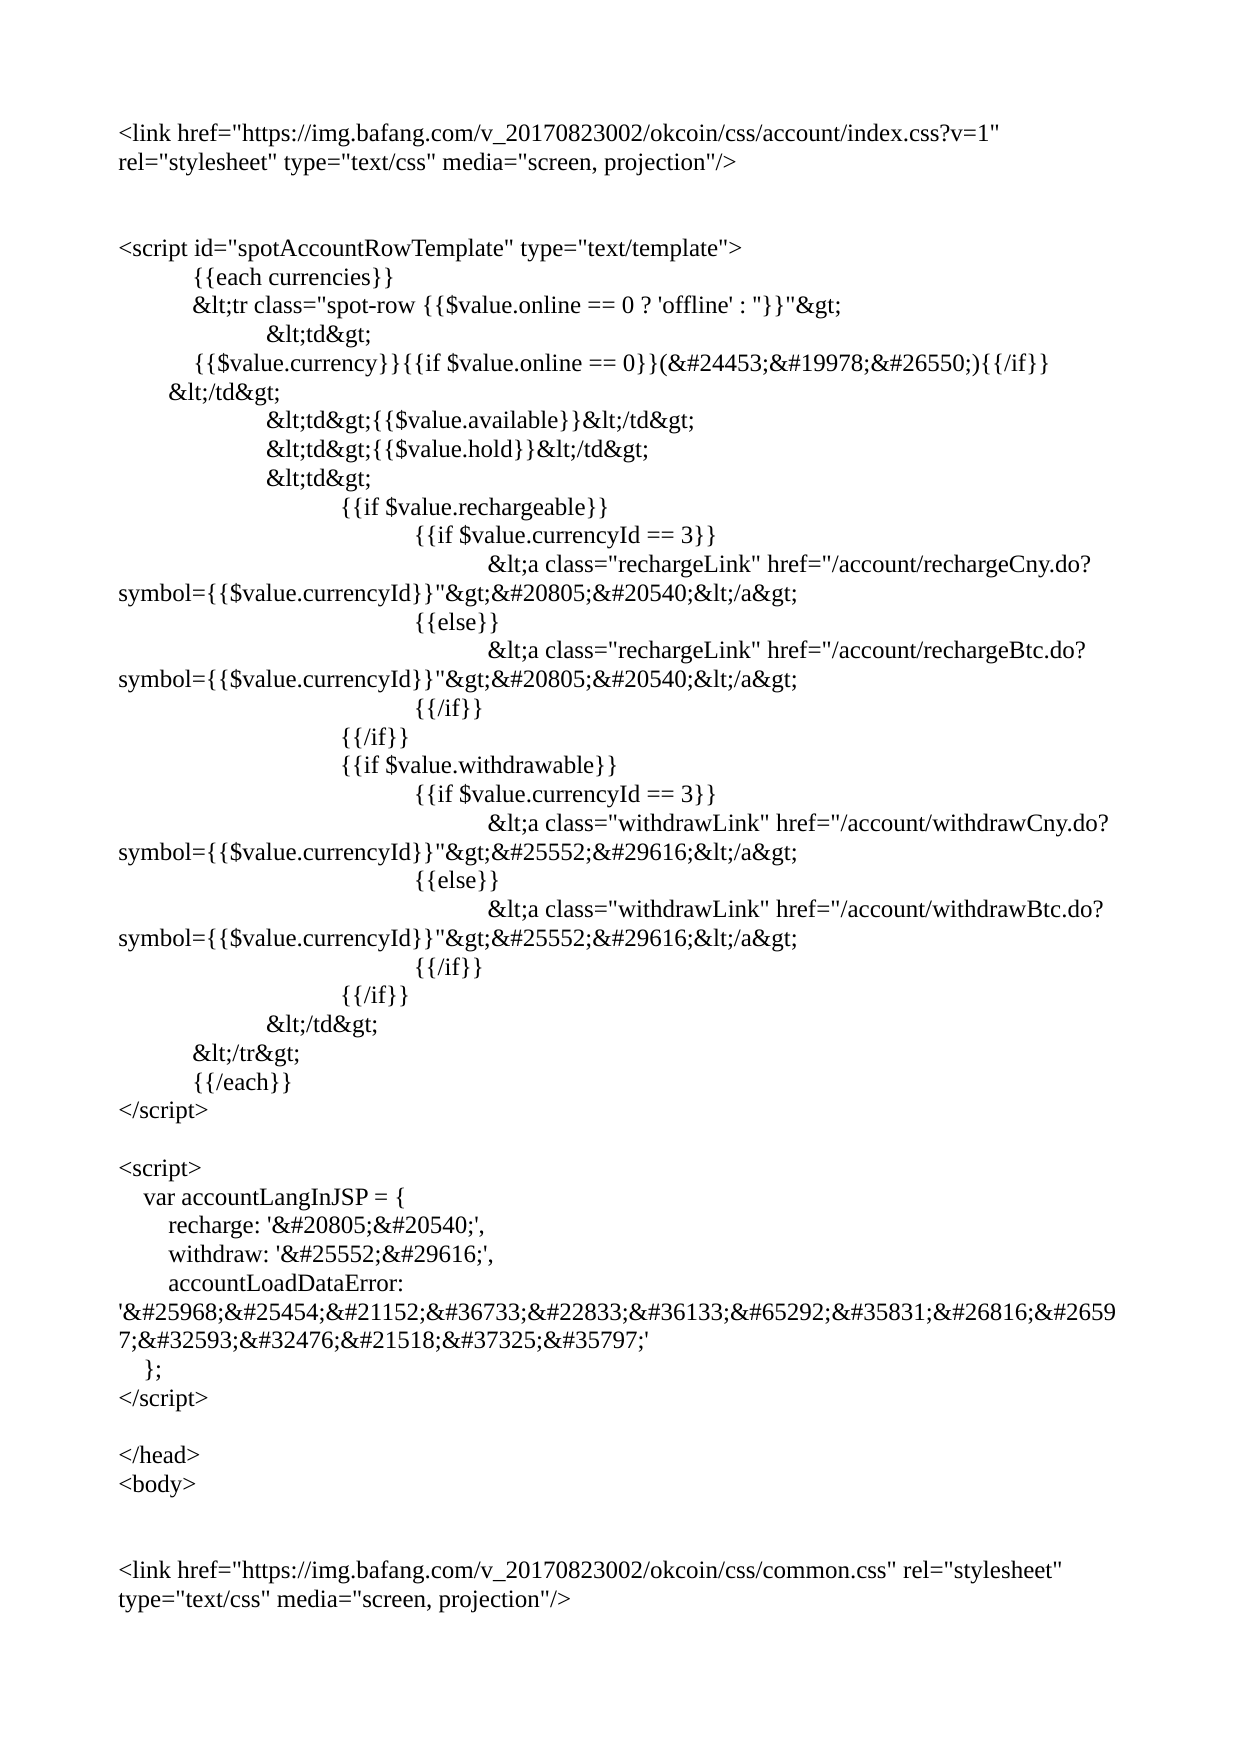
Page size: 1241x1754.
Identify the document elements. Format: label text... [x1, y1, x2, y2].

text &lt;/tr&gt; [118, 1038, 1122, 1067]
text {{if $value.currencyId == 3}} [118, 521, 1122, 549]
text {{/if}} [118, 693, 1122, 722]
text &lt;tr class="spot-row {{$value.online == 0 ? 'offline' : ''}}"&gt; [118, 291, 1122, 319]
text {{/each}} [118, 1067, 1122, 1096]
text {{if $value.currencyId == 3}} [118, 779, 1122, 808]
text &lt;a class="rechargeLink" href="/account/rechargeCny.do?symbol={{$value.currencyId}}"&gt;&#20805;&#20540;&lt;/a&gt; [118, 549, 1122, 607]
text &lt;td&gt; [118, 463, 1122, 492]
text {{$value.currency}}{{if $value.online == 0}}(&#24453;&#19978;&#26550;){{/if}} [118, 348, 1122, 377]
text &lt;a class="rechargeLink" href="/account/rechargeBtc.do?symbol={{$value.currencyId}}"&gt;&#20805;&#20540;&lt;/a&gt; [118, 636, 1122, 693]
text &lt;a class="withdrawLink" href="/account/withdrawCny.do?symbol={{$value.currencyId}}"&gt;&#25552;&#29616;&lt;/a&gt; [118, 808, 1122, 866]
text }; [118, 1354, 1122, 1383]
text &lt;a class="withdrawLink" href="/account/withdrawBtc.do?symbol={{$value.currencyId}}"&gt;&#25552;&#29616;&lt;/a&gt; [118, 894, 1122, 952]
text <link href="https://img.bafang.com/v_20170823002/okcoin/css/common.css" rel="stylesheet" type="text/css" media="screen, projection"/> [118, 1556, 1122, 1613]
text {{/if}} [118, 722, 1122, 751]
text {{else}} [118, 607, 1122, 636]
text </head> [118, 1441, 1122, 1469]
text <script id="spotAccountRowTemplate" type="text/template"> [118, 233, 1122, 262]
text </script> [118, 1096, 1122, 1124]
text &lt;td&gt;{{$value.hold}}&lt;/td&gt; [118, 434, 1122, 463]
text &lt;/td&gt; [118, 377, 1122, 406]
text var accountLangInJSP = { [118, 1182, 1122, 1211]
text withdraw: '&#25552;&#29616;', [118, 1239, 1122, 1268]
text <body> [118, 1469, 1122, 1498]
text &lt;td&gt;{{$value.available}}&lt;/td&gt; [118, 406, 1122, 434]
text {{/if}} [118, 981, 1122, 1009]
text {{if $value.withdrawable}} [118, 751, 1122, 779]
text {{if $value.rechargeable}} [118, 492, 1122, 521]
text <script> [118, 1153, 1122, 1182]
text &lt;/td&gt; [118, 1009, 1122, 1038]
text recharge: '&#20805;&#20540;', [118, 1211, 1122, 1239]
text {{/if}} [118, 952, 1122, 981]
text </script> [118, 1383, 1122, 1412]
text <link href="https://img.bafang.com/v_20170823002/okcoin/css/account/index.css?v=1" rel="stylesheet" type="text/css" media="screen, projection"/> [118, 118, 1122, 176]
text {{else}} [118, 866, 1122, 894]
text &lt;td&gt; [118, 319, 1122, 348]
text accountLoadDataError: '&#25968;&#25454;&#21152;&#36733;&#22833;&#36133;&#65292;&#35831;&#26816;&#26597;&#32593;&#32476;&#21518;&#37325;&#35797;' [118, 1268, 1122, 1354]
text {{each currencies}} [118, 262, 1122, 291]
